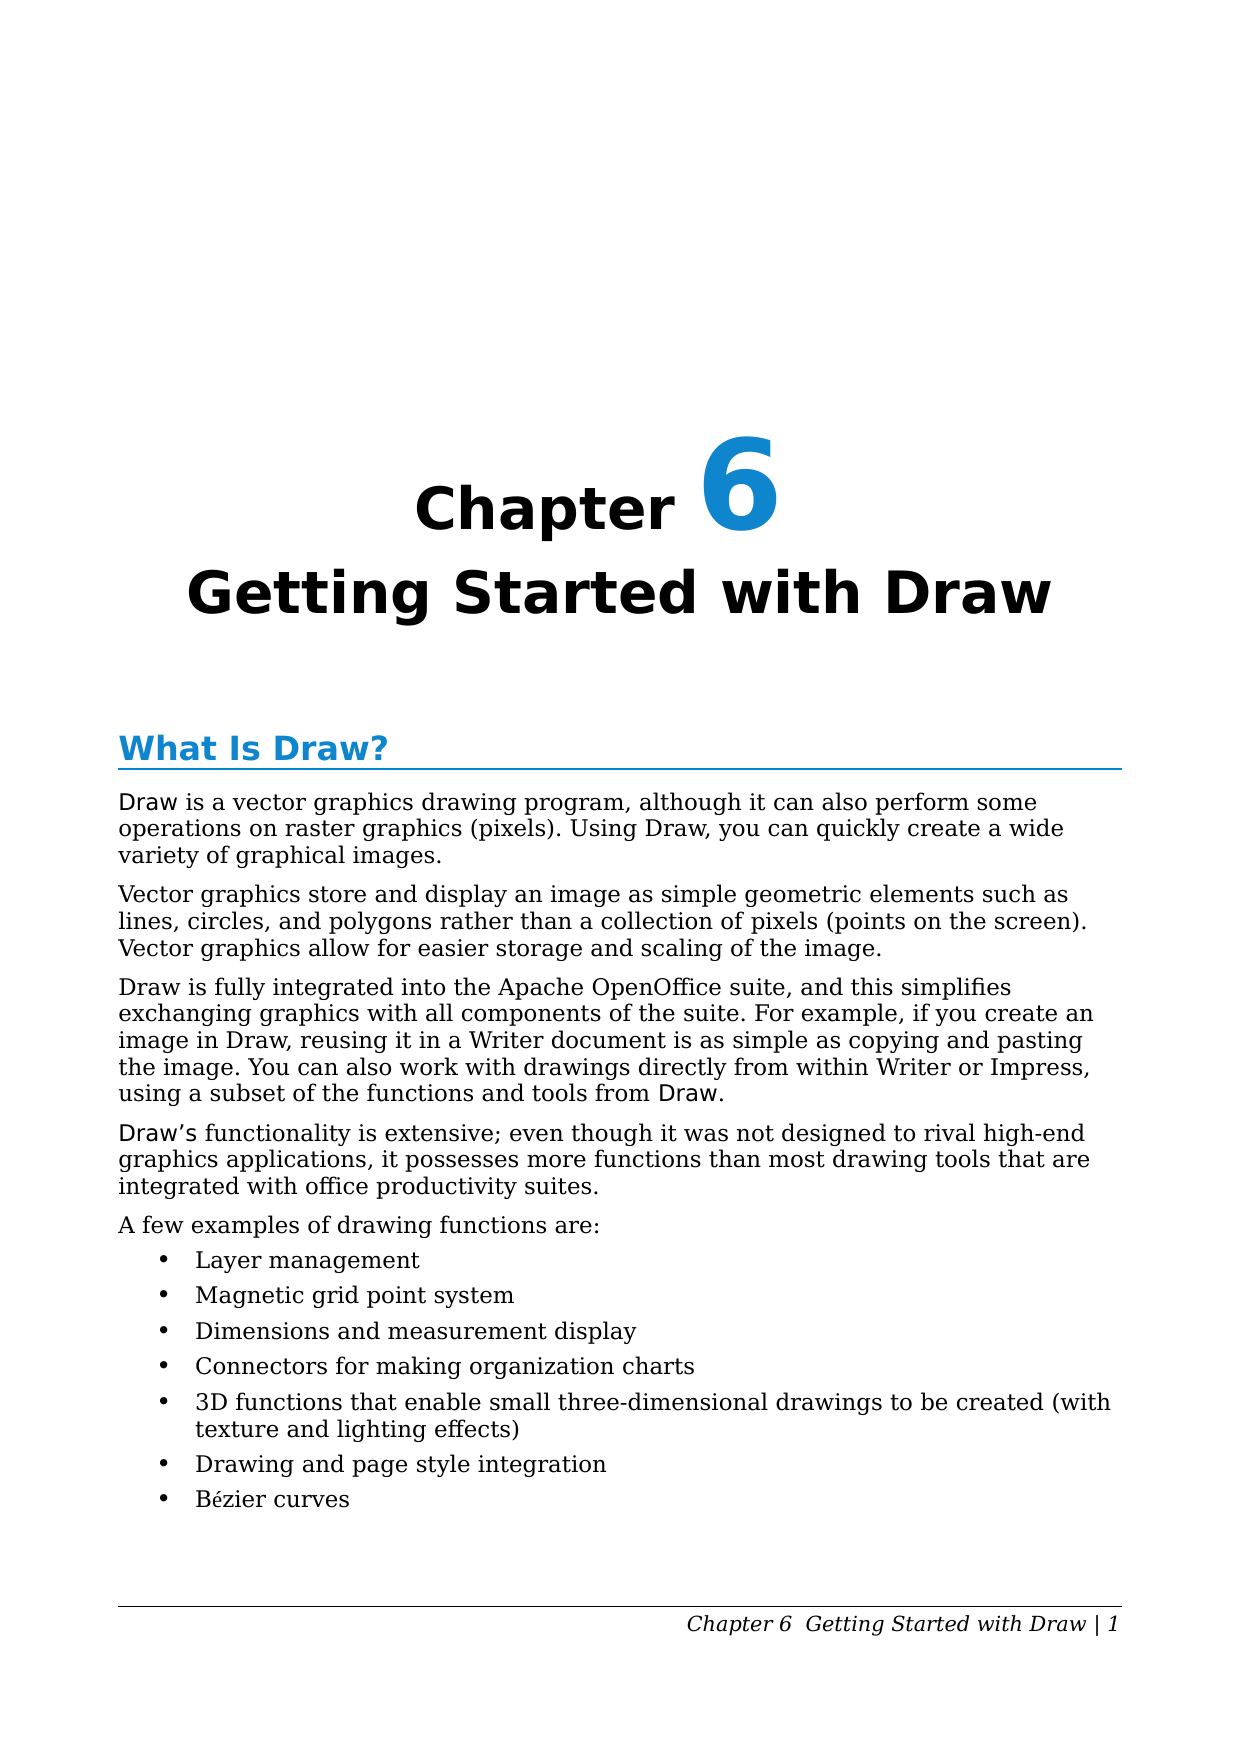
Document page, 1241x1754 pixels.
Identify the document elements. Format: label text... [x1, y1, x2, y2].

subtitle What Is Draw? [118, 729, 1122, 768]
list Connectors for making organization charts [156, 1352, 1122, 1381]
text Draw is fully integrated into the Apache OpenOffice suite, and this simplifies exchanging graphics with all components of the suite. For example, if you create an image in Draw, reusing it in a Writer document is as simple as copying and pasting the image. You can also work with drawings directly from within Writer or Impress, using a subset of the functions and tools from Draw. [118, 974, 1122, 1107]
text Vector graphics store and display an image as simple geometric elements such as lines, circles, and polygons rather than a collection of pixels (points on the screen). Vector graphics allow for easier storage and scaling of the image. [118, 881, 1122, 961]
text Draw’s functionality is extensive; even though it was not designed to rival high-end graphics applications, it possesses more functions than most drawing tools that are integrated with office productivity suites. [118, 1120, 1122, 1200]
list Layer management [156, 1245, 1122, 1274]
list A few examples of drawing functions are: [118, 1212, 1122, 1239]
text Draw is a vector graphics drawing program, although it can also perform some operations on raster graphics (pixels). Using Draw, you can quickly create a wide variety of graphical images. [118, 789, 1122, 869]
list 3D functions that enable small three-dimensional drawings to be created (with texture and lighting effects) [156, 1387, 1122, 1443]
list Drawing and page style integration [156, 1449, 1122, 1478]
subtitle Chapter 6 Getting Started with Draw [118, 413, 1122, 627]
list Dimensions and measurement display [156, 1316, 1122, 1345]
list Bézier curves [156, 1484, 1122, 1514]
list Magnetic grid point system [156, 1281, 1122, 1310]
